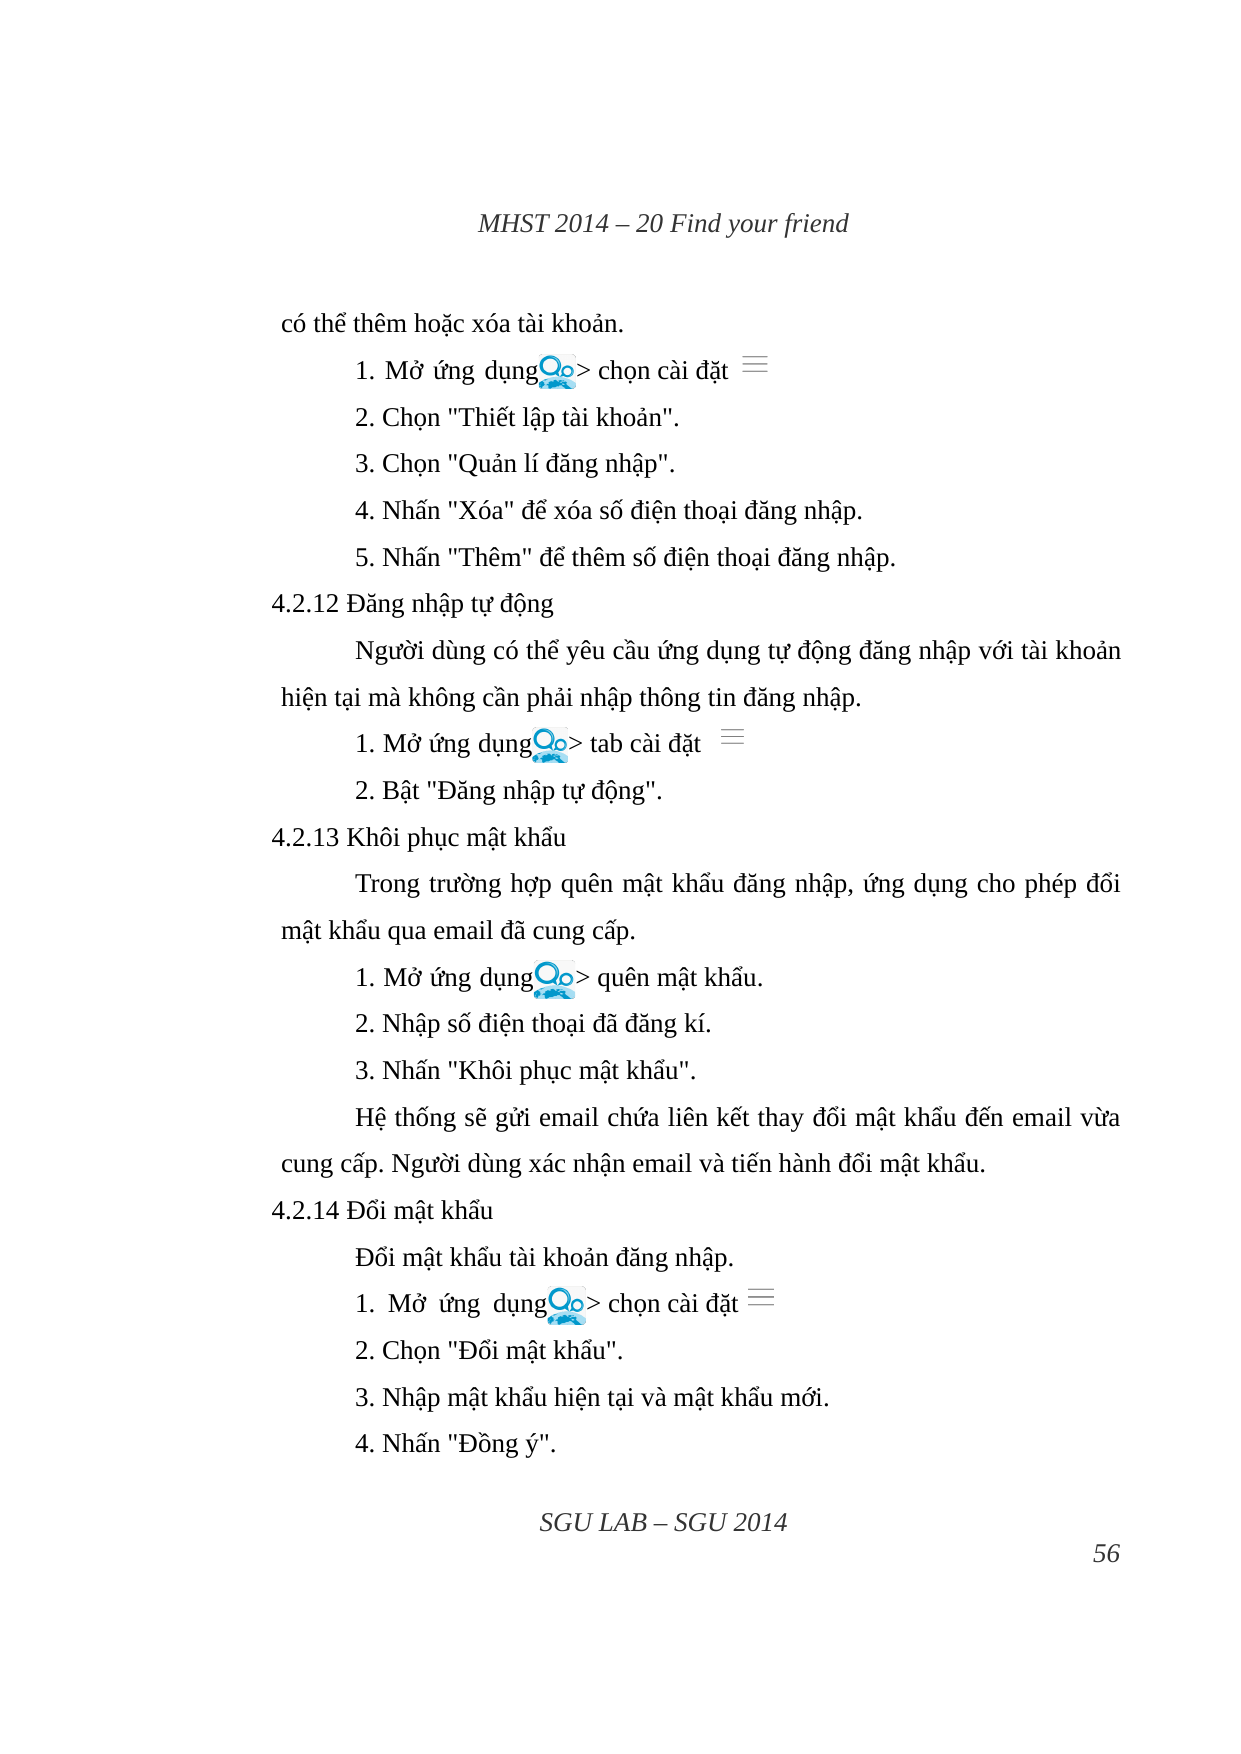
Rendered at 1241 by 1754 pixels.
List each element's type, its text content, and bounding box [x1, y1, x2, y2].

text 3. Chọn "Quản lí đăng nhập". [355, 447, 1122, 479]
text 5. Nhấn "Thêm" để thêm số điện thoại đăng nhập. [355, 541, 1122, 572]
text Đổi mật khẩu tài khoản đăng nhập. [281, 1241, 1122, 1272]
picture [716, 720, 749, 753]
picture [532, 727, 568, 763]
text > tab cài đặt [568, 727, 1122, 759]
picture [533, 960, 576, 999]
text 2. Chọn "Thiết lập tài khoản". [355, 401, 1122, 432]
text 2. Chọn "Đổi mật khẩu". [355, 1334, 1122, 1365]
picture [538, 354, 576, 389]
text Trong trường hợp quên mật khẩu đăng nhập, ứng dụng cho phép đổi mật khẩu qua email đã cung cấp. [281, 867, 1122, 945]
subtitle Đổi mật khẩu [265, 1194, 1122, 1225]
text 1. Mở ứng dụng [355, 727, 532, 759]
text > chọn cài đặt [576, 354, 1122, 385]
text 4. Nhấn "Xóa" để xóa số điện thoại đăng nhập. [355, 494, 1122, 525]
picture [547, 1286, 586, 1325]
text > quên mật khẩu. [576, 961, 1122, 992]
text 1. Mở ứng dụng [355, 1287, 547, 1319]
subtitle Khôi phục mật khẩu [265, 821, 1122, 852]
text 2. Nhập số điện thoại đã đăng kí. [355, 1007, 1122, 1039]
text có thể thêm hoặc xóa tài khoản. [281, 307, 1122, 339]
picture [742, 1278, 780, 1316]
text 3. Nhập mật khẩu hiện tại và mật khẩu mới. [355, 1381, 1122, 1412]
text Hệ thống sẽ gửi email chứa liên kết thay đổi mật khẩu đến email vừa cung cấp. Người dùng xác nhận email và tiến hành đổi mật khẩu. [281, 1101, 1122, 1179]
text > chọn cài đặt [586, 1287, 1122, 1319]
text 4. Nhấn "Đồng ý". [355, 1427, 1122, 1459]
text Người dùng có thể yêu cầu ứng dụng tự động đăng nhập với tài khoản hiện tại mà không cần phải nhập thông tin đăng nhập. [281, 634, 1122, 712]
picture [737, 346, 773, 382]
text 1. Mở ứng dụng [355, 961, 533, 992]
subtitle Đăng nhập tự động [265, 587, 1122, 619]
text 3. Nhấn "Khôi phục mật khẩu". [355, 1054, 1122, 1085]
text 1. Mở ứng dụng [355, 354, 538, 385]
text 2. Bật "Đăng nhập tự động". [355, 774, 1122, 805]
